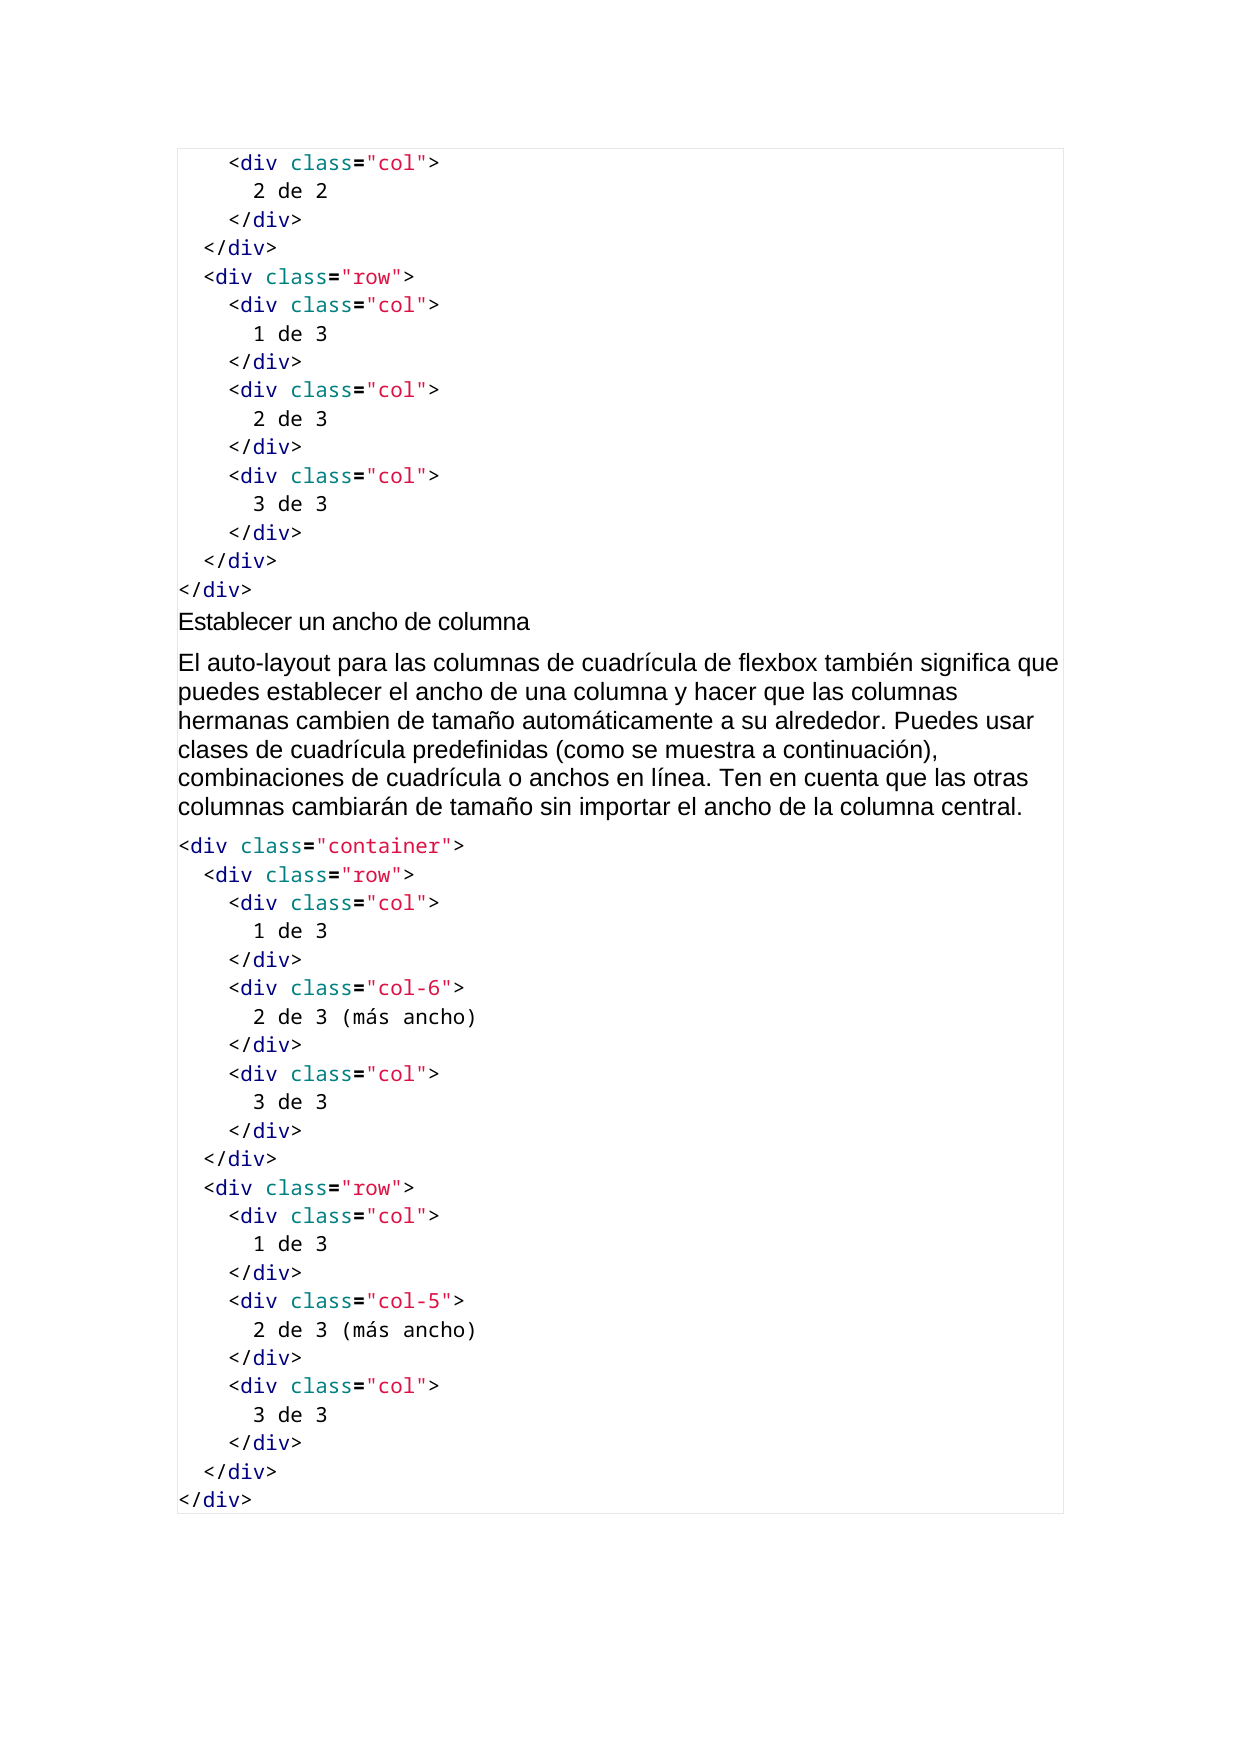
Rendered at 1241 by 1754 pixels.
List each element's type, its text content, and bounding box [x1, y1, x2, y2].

text <div class="col"> [178, 1201, 1063, 1229]
text <div class="row"> [178, 1172, 1063, 1201]
text </div> [178, 1456, 1063, 1485]
text 1 de 3 [178, 1229, 1063, 1257]
text </div> [178, 233, 1063, 261]
text </div> [178, 944, 1063, 973]
text <div class="col-5"> [178, 1286, 1063, 1314]
text <div class="col"> [178, 149, 1063, 176]
text 3 de 3 [178, 1087, 1063, 1115]
text </div> [178, 546, 1063, 574]
text <div class="row"> [178, 859, 1063, 888]
text </div> [178, 1428, 1063, 1456]
subtitle Establecer un ancho de columna [178, 607, 1063, 636]
text </div> [178, 1030, 1063, 1058]
text <div class="col"> [178, 460, 1063, 489]
text </div> [178, 432, 1063, 460]
text </div> [178, 204, 1063, 233]
text 1 de 3 [178, 916, 1063, 944]
text 3 de 3 [178, 1399, 1063, 1428]
text </div> [178, 1144, 1063, 1172]
text </div> [178, 1257, 1063, 1286]
text </div> [178, 574, 1063, 603]
text <div class="container"> [178, 831, 1063, 859]
text 2 de 3 (más ancho) [178, 1001, 1063, 1030]
text </div> [178, 1485, 1063, 1513]
text 2 de 2 [178, 176, 1063, 204]
text 2 de 3 [178, 403, 1063, 432]
text </div> [178, 347, 1063, 375]
text </div> [178, 517, 1063, 546]
text 1 de 3 [178, 318, 1063, 347]
text <div class="col"> [178, 1371, 1063, 1399]
text <div class="col-6"> [178, 973, 1063, 1001]
text <div class="col"> [178, 1058, 1063, 1087]
text 3 de 3 [178, 489, 1063, 517]
text 2 de 3 (más ancho) [178, 1314, 1063, 1343]
text <div class="col"> [178, 375, 1063, 403]
text <div class="row"> [178, 261, 1063, 290]
text </div> [178, 1343, 1063, 1371]
text </div> [178, 1115, 1063, 1144]
text <div class="col"> [178, 290, 1063, 318]
text <div class="col"> [178, 888, 1063, 916]
text El auto-layout para las columnas de cuadrícula de flexbox también significa que puedes establecer el ancho de una columna y hacer que las columnas hermanas cambien de tamaño automáticamente a su alrededor. Puedes usar clases de cuadrícula predefinidas (como se muestra a continuación), combinaciones de cuadrícula o anchos en línea. Ten en cuenta que las otras columnas cambiarán de tamaño sin importar el ancho de la columna central. [178, 648, 1063, 821]
